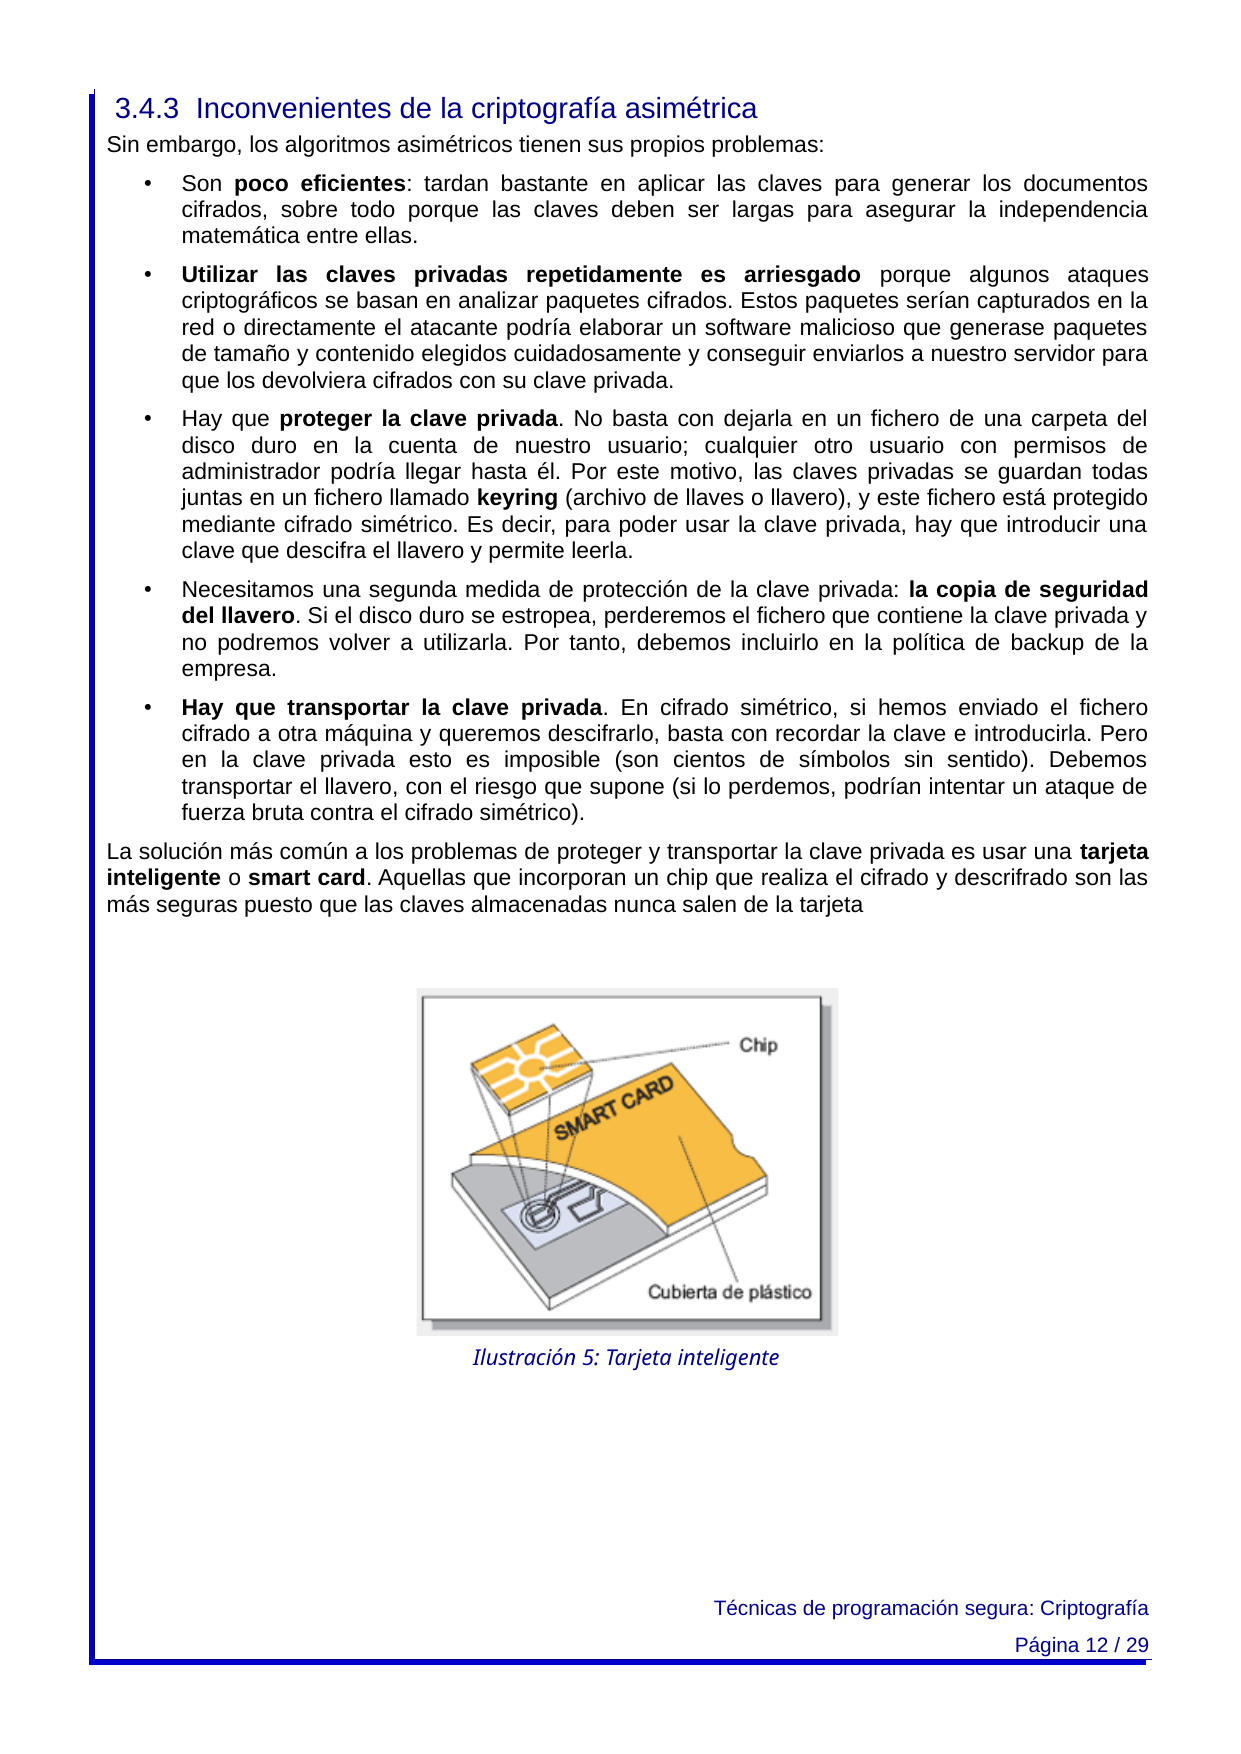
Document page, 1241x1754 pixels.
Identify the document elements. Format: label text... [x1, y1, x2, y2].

text La solución más común a los problemas de proteger y transportar la clave privada es usar una tarjeta inteligente o smart card. Aquellas que incorporan un chip que realiza el cifrado y descrifrado son las más seguras puesto que las claves almacenadas nunca salen de la tarjeta [106, 838, 1149, 917]
picture [416, 988, 839, 1336]
text Sin embargo, los algoritmos asimétricos tienen sus propios problemas: [106, 131, 1149, 157]
list Necesitamos una segunda medida de protección de la clave privada: la copia de seguridad del llavero. Si el disco duro se estropea, perderemos el fichero que contiene la clave privada y no podremos volver a utilizarla. Por tanto, debemos incluirlo en la política de backup de la empresa. [144, 576, 1149, 681]
list Hay que transportar la clave privada. En cifrado simétrico, si hemos enviado el fichero cifrado a otra máquina y queremos descifrarlo, basta con recordar la clave e introducirla. Pero en la clave privada esto es imposible (son cientos de símbolos sin sentido). Debemos transportar el llavero, con el riesgo que supone (si lo perdemos, podrían intentar un ataque de fuerza bruta contra el cifrado simétrico). [144, 694, 1149, 825]
list Hay que proteger la clave privada. No basta con dejarla en un fichero de una carpeta del disco duro en la cuenta de nuestro usuario; cualquier otro usuario con permisos de administrador podría llegar hasta él. Por este motivo, las claves privadas se guardan todas juntas en un fichero llamado keyring (archivo de llaves o llavero), y este fichero está protegido mediante cifrado simétrico. Es decir, para poder usar la clave privada, hay que introducir una clave que descifra el llavero y permite leerla. [144, 405, 1149, 563]
list Utilizar las claves privadas repetidamente es arriesgado porque algunos ataques criptográficos se basan en analizar paquetes cifrados. Estos paquetes serían capturados en la red o directamente el atacante podría elaborar un software malicioso que generase paquetes de tamaño y contenido elegidos cuidadosamente y conseguir enviarlos a nuestro servidor para que los devolviera cifrados con su clave privada. [144, 261, 1149, 393]
text Ilustración 5: Tarjeta inteligente [417, 1336, 838, 1371]
subtitle Inconvenientes de la criptografía asimétrica [106, 91, 1149, 125]
list Son poco eficientes: tardan bastante en aplicar las claves para generar los documentos cifrados, sobre todo porque las claves deben ser largas para asegurar la independencia matemática entre ellas. [144, 170, 1149, 249]
